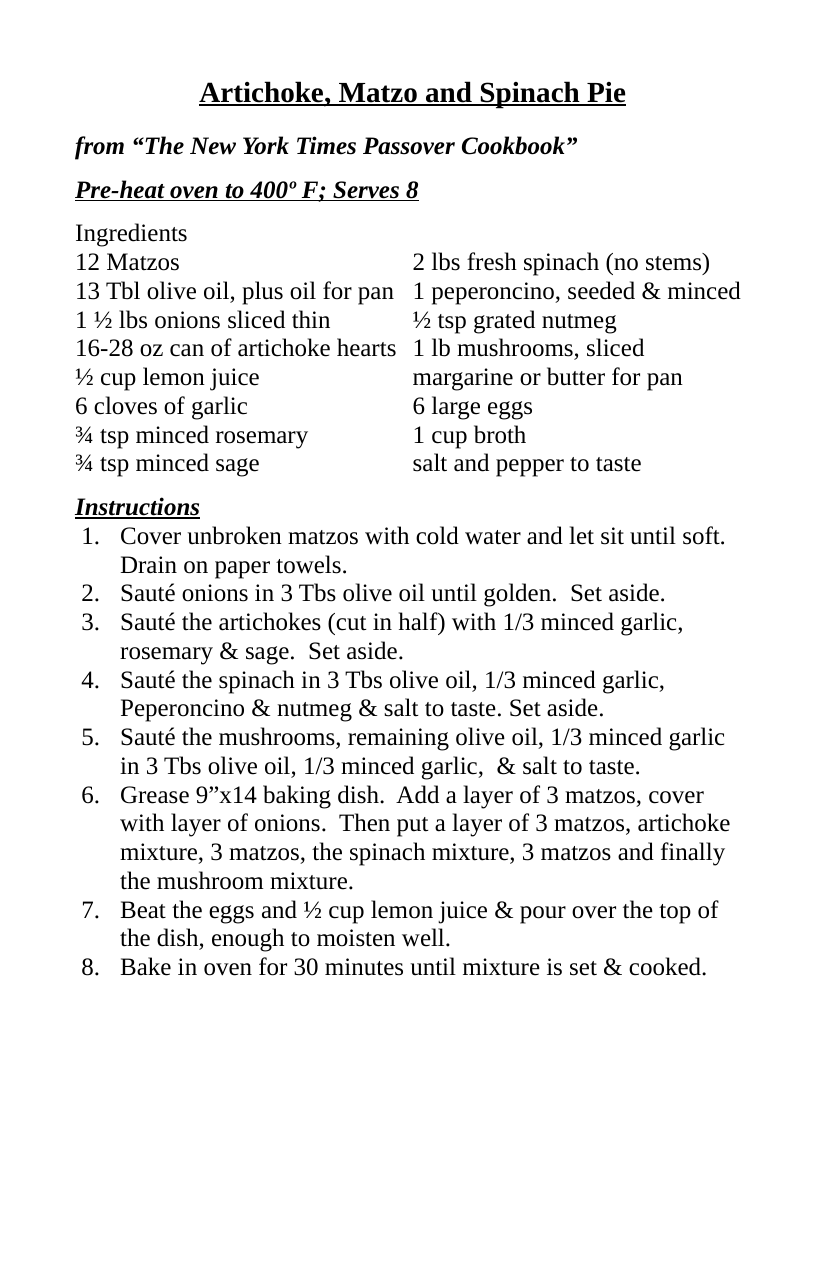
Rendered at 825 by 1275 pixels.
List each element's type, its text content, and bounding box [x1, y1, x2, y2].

subtitle Artichoke, Matzo and Spinach Pie [75, 75, 750, 108]
list Sauté the artichokes (cut in half) with 1/3 minced garlic, rosemary & sage. Set aside. [75, 607, 750, 665]
list Sauté the spinach in 3 Tbs olive oil, 1/3 minced garlic, Peperoncino & nutmeg & salt to taste. Set aside. [75, 665, 750, 722]
list Beat the eggs and ½ cup lemon juice & pour over the top of the dish, enough to moisten well. [75, 895, 750, 952]
text 13 Tbl olive oil, plus oil for pan [75, 276, 412, 305]
text 1 cup broth [412, 420, 750, 448]
list Sauté the mushrooms, remaining olive oil, 1/3 minced garlic in 3 Tbs olive oil, 1/3 minced garlic, & salt to taste. [75, 722, 750, 780]
text 2 lbs fresh spinach (no stems) [412, 247, 750, 276]
text 16-28 oz can of artichoke hearts [75, 333, 412, 362]
subtitle Pre-heat oven to 400º F; Serves 8 [75, 175, 750, 203]
list Grease 9”x14 baking dish. Add a layer of 3 matzos, cover with layer of onions. Then put a layer of 3 matzos, artichoke mixture, 3 matzos, the spinach mixture, 3 matzos and finally the mushroom mixture. [75, 780, 750, 895]
text 6 large eggs [412, 391, 750, 420]
list Cover unbroken matzos with cold water and let sit until soft. Drain on paper towels. [75, 521, 750, 578]
subtitle Instructions [75, 492, 750, 521]
text 1 peperoncino, seeded & minced [412, 276, 750, 305]
list Sauté onions in 3 Tbs olive oil until golden. Set aside. [75, 578, 750, 607]
text 1 lb mushrooms, sliced [412, 333, 750, 362]
text 1 ½ lbs onions sliced thin [75, 305, 412, 333]
text ½ tsp grated nutmeg [412, 305, 750, 333]
text 6 cloves of garlic [75, 391, 412, 420]
list Bake in oven for 30 minutes until mixture is set & cooked. [75, 952, 750, 981]
text ¾ tsp minced sage [75, 448, 412, 477]
text salt and pepper to taste [412, 448, 750, 477]
text margarine or butter for pan [412, 362, 750, 391]
subtitle from “The New York Times Passover Cookbook” [75, 131, 750, 160]
text ½ cup lemon juice [75, 362, 412, 391]
text Ingredients [75, 218, 750, 247]
text ¾ tsp minced rosemary [75, 420, 412, 448]
text 12 Matzos [75, 247, 412, 276]
